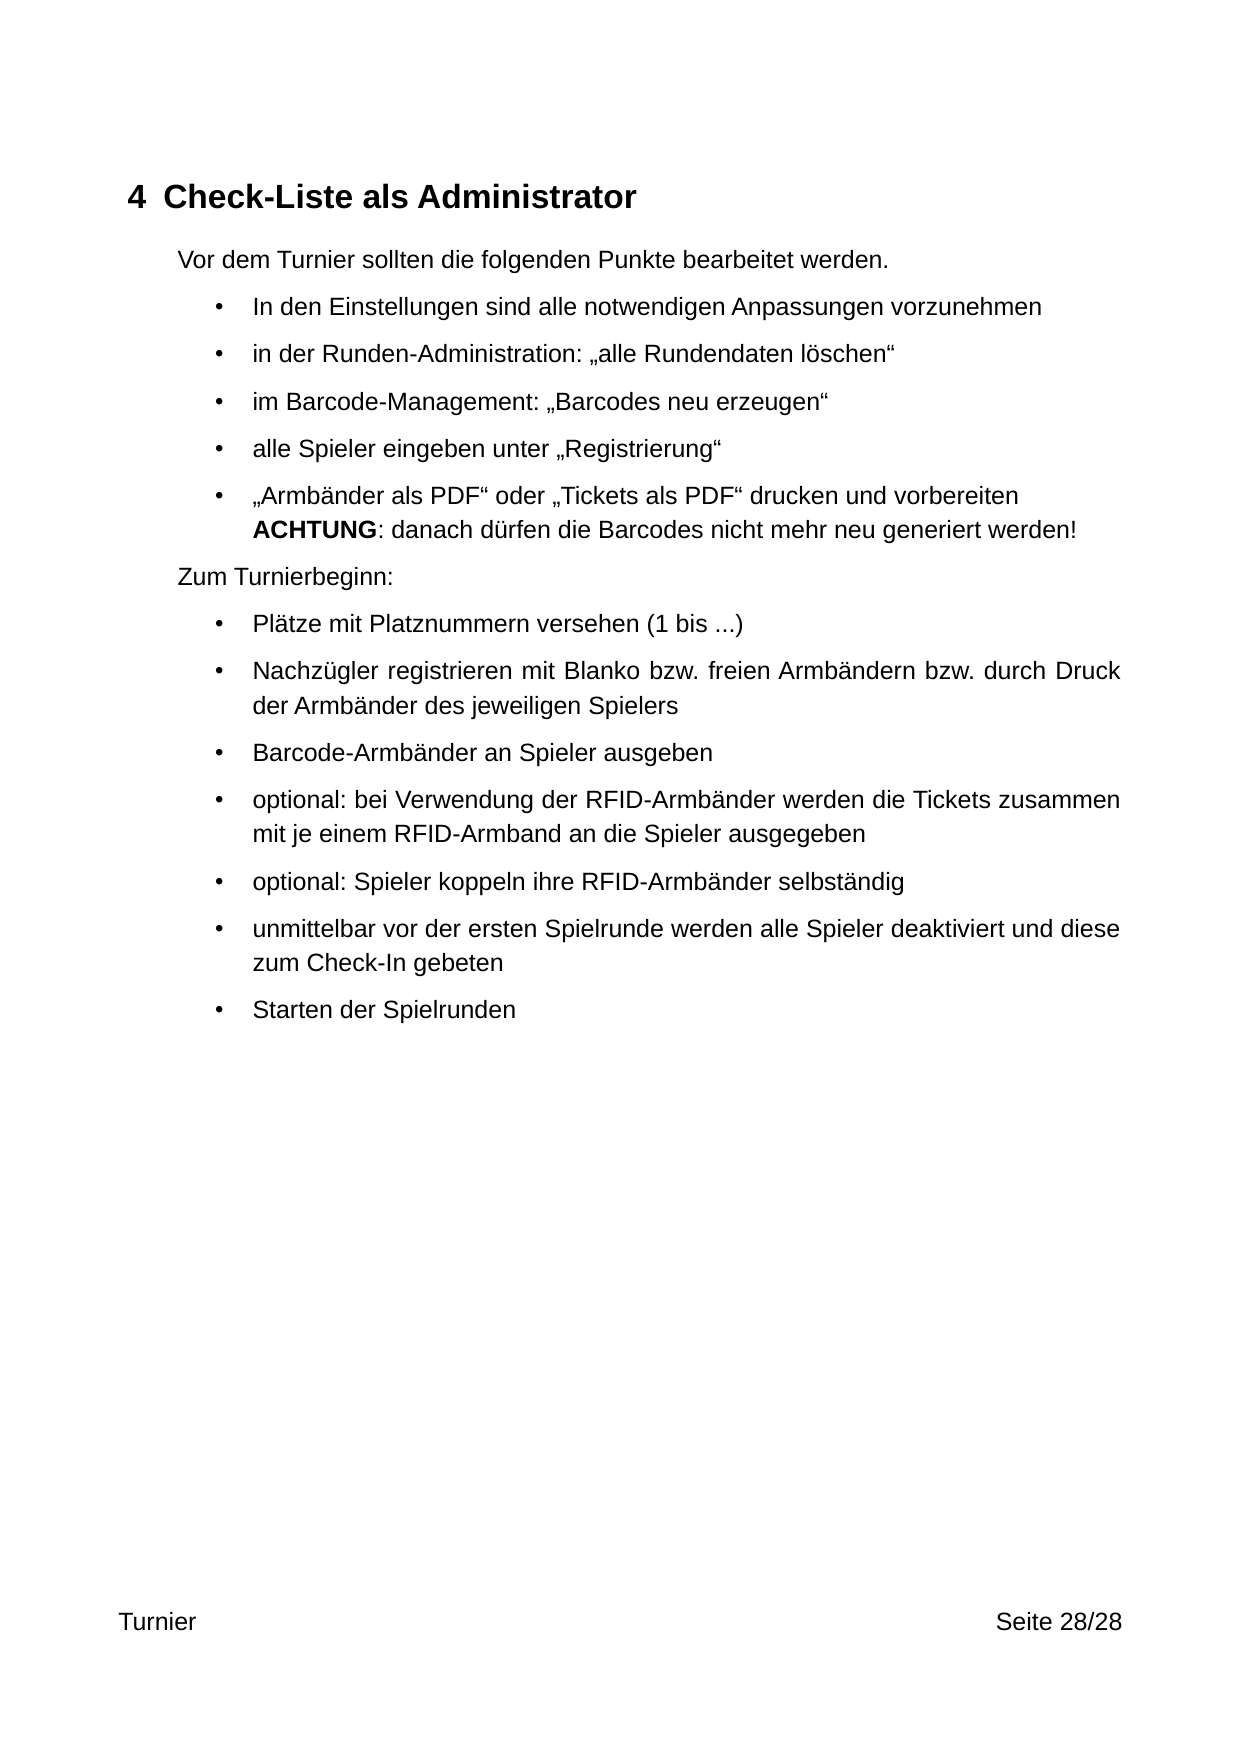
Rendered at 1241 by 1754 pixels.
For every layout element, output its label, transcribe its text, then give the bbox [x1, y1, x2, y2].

list unmittelbar vor der ersten Spielrunde werden alle Spieler deaktiviert und diese zum Check-In gebeten [215, 913, 1122, 977]
subtitle Check-Liste als Administrator [118, 177, 1122, 216]
list alle Spieler eingeben unter „Registrierung“ [215, 433, 1122, 462]
list Starten der Spielrunden [215, 995, 1122, 1024]
list in der Runden-Administration: „alle Rundendaten löschen“ [215, 339, 1122, 368]
list Plätze mit Platznummern versehen (1 bis ...) [215, 609, 1122, 638]
list Barcode-Armbänder an Spieler ausgeben [215, 738, 1122, 767]
list optional: bei Verwendung der RFID-Armbänder werden die Tickets zusammen mit je einem RFID-Armband an die Spieler ausgegeben [215, 785, 1122, 848]
list Nachzügler registrieren mit Blanko bzw. freien Armbändern bzw. durch Druck der Armbänder des jeweiligen Spielers [215, 656, 1122, 719]
list im Barcode-Management: „Barcodes neu erzeugen“ [215, 386, 1122, 415]
list optional: Spieler koppeln ihre RFID-Armbänder selbständig [215, 866, 1122, 895]
list In den Einstellungen sind alle notwendigen Anpassungen vorzunehmen [215, 292, 1122, 321]
text Zum Turnierbeginn: [177, 562, 1122, 591]
text Vor dem Turnier sollten die folgenden Punkte bearbeitet werden. [177, 245, 1122, 274]
list „Armbänder als PDF“ oder „Tickets als PDF“ drucken und vorbereiten ACHTUNG: danach dürfen die Barcodes nicht mehr neu generiert werden! [215, 481, 1122, 544]
